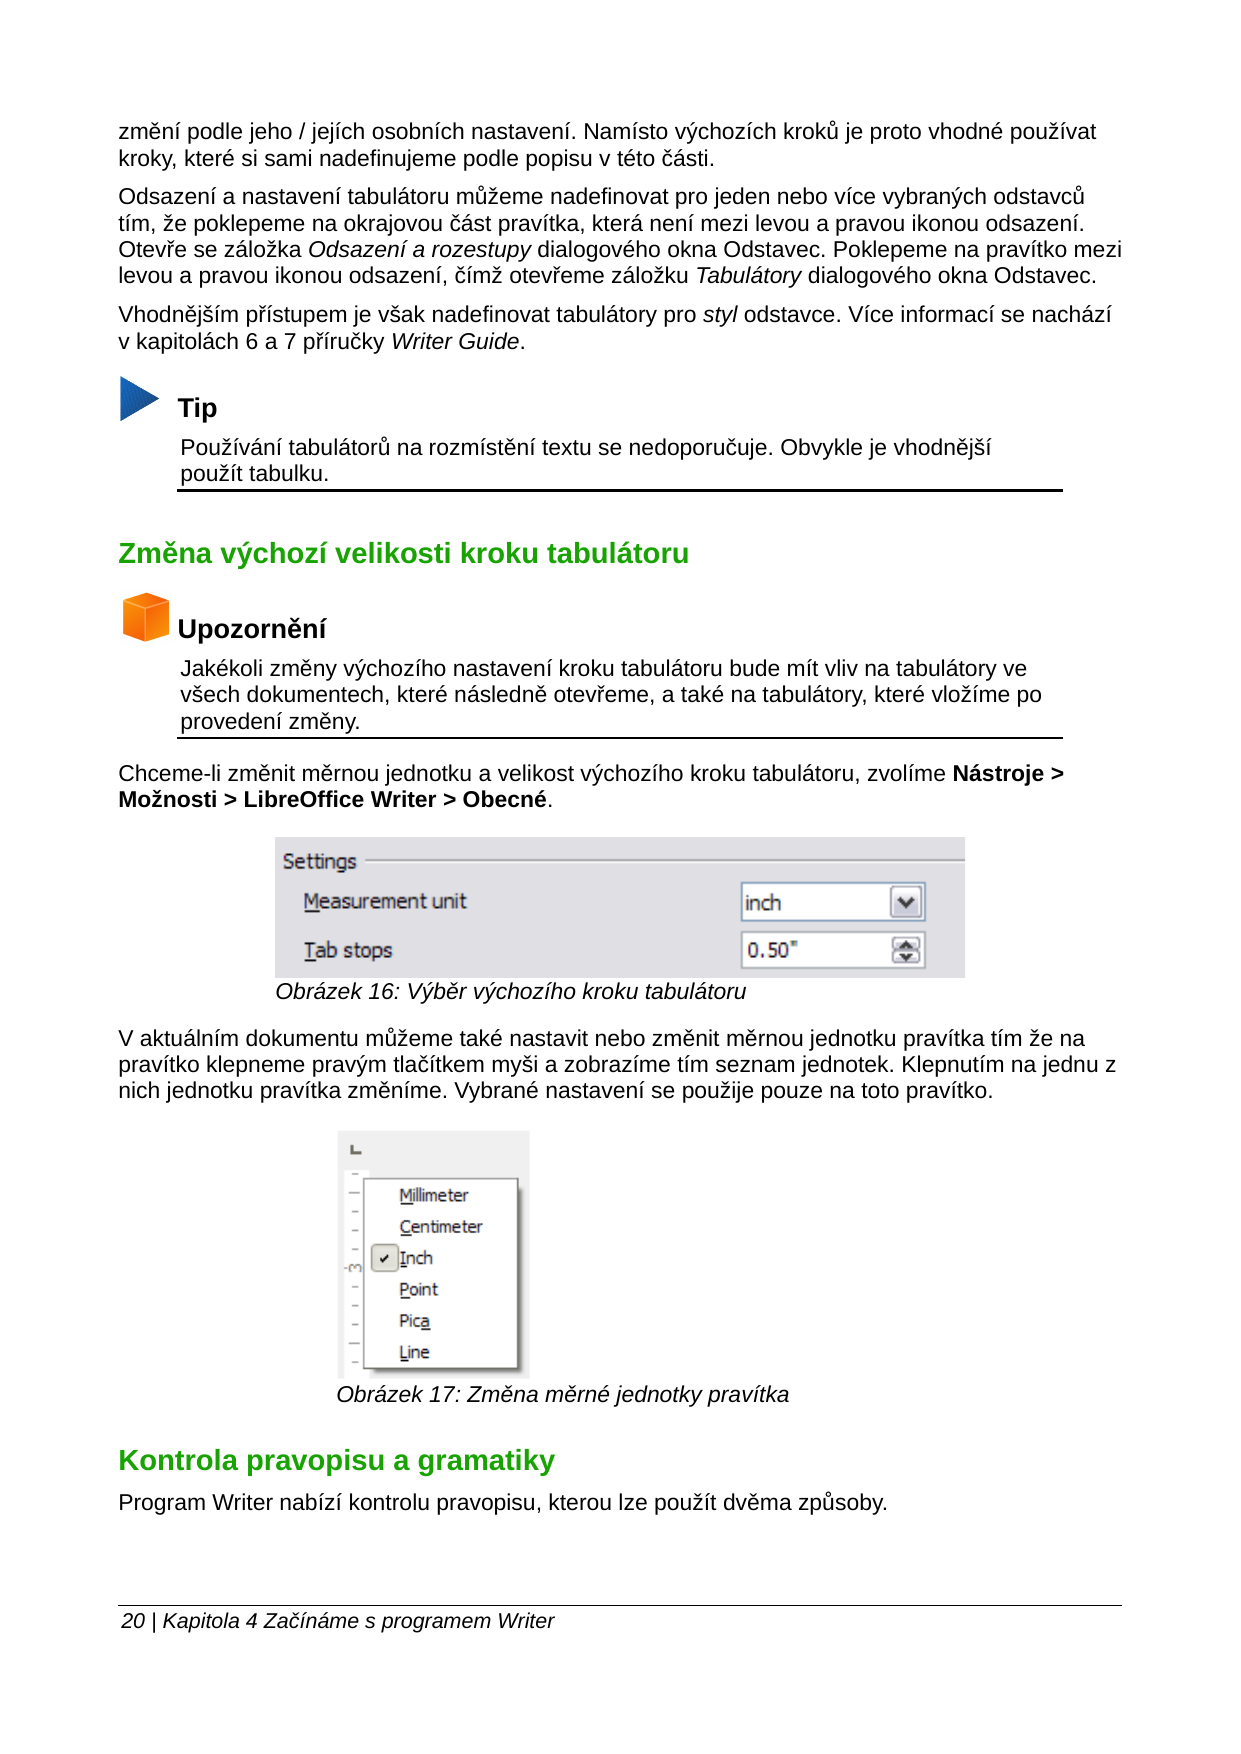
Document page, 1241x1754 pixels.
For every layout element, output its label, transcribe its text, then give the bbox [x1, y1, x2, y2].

picture [275, 837, 966, 978]
text V aktuálním dokumentu můžeme také nastavit nebo změnit měrnou jednotku pravítka tím že na pravítko klepneme pravým tlačítkem myši a zobrazíme tím seznam jednotek. Klepnutím na jednu z nich jednotku pravítka změníme. Vybrané nastavení se použije pouze na toto pravítko. [118, 1025, 1122, 1104]
text Jakékoli změny výchozího nastavení kroku tabulátoru bude mít vliv na tabulátory ve všech dokumentech, které následně otevřeme, a také na tabulátory, které vložíme po provedení změny. [177, 652, 1063, 737]
text změní podle jeho / jejích osobních nastavení. Namísto výchozích kroků je proto vhodné používat kroky, které si sami nadefinujeme podle popisu v této části. [118, 118, 1122, 171]
text Obrázek 16: Výběr výchozího kroku tabulátoru [275, 978, 965, 1004]
subtitle Upozornění [118, 589, 1122, 644]
picture [336, 1128, 533, 1382]
picture [119, 590, 173, 644]
text Odsazení a nastavení tabulátoru můžeme nadefinovat pro jeden nebo více vybraných odstavců tím, že poklepeme na okrajovou část pravítka, která není mezi levou a pravou ikonou odsazení. Otevře se záložka Odsazení a rozestupy dialogového okna Odstavec. Poklepeme na pravítko mezi levou a pravou ikonou odsazení, čímž otevřeme záložku Tabulátory dialogového okna Odstavec. [118, 183, 1122, 289]
subtitle Kontrola pravopisu a gramatiky [118, 1443, 1122, 1477]
text Chceme-li změnit měrnou jednotku a velikost výchozího kroku tabulátoru, zvolíme Nástroje > Možnosti > LibreOffice Writer > Obecné. [118, 760, 1122, 813]
subtitle Tip [118, 374, 1122, 423]
text Program Writer nabízí kontrolu pravopisu, kterou lze použít dvěma způsoby. [118, 1489, 1122, 1515]
text Vhodnějším přístupem je však nadefinovat tabulátory pro styl odstavce. Více informací se nachází v kapitolách 6 a 7 příručky Writer Guide. [118, 301, 1122, 354]
text Obrázek 17: Změna měrné jednotky pravítka [336, 1381, 904, 1408]
text Používání tabulátorů na rozmístění textu se nedoporučuje. Obvykle je vhodnější použít tabulku. [177, 431, 1063, 489]
subtitle Změna výchozí velikosti kroku tabulátoru [118, 536, 1122, 570]
